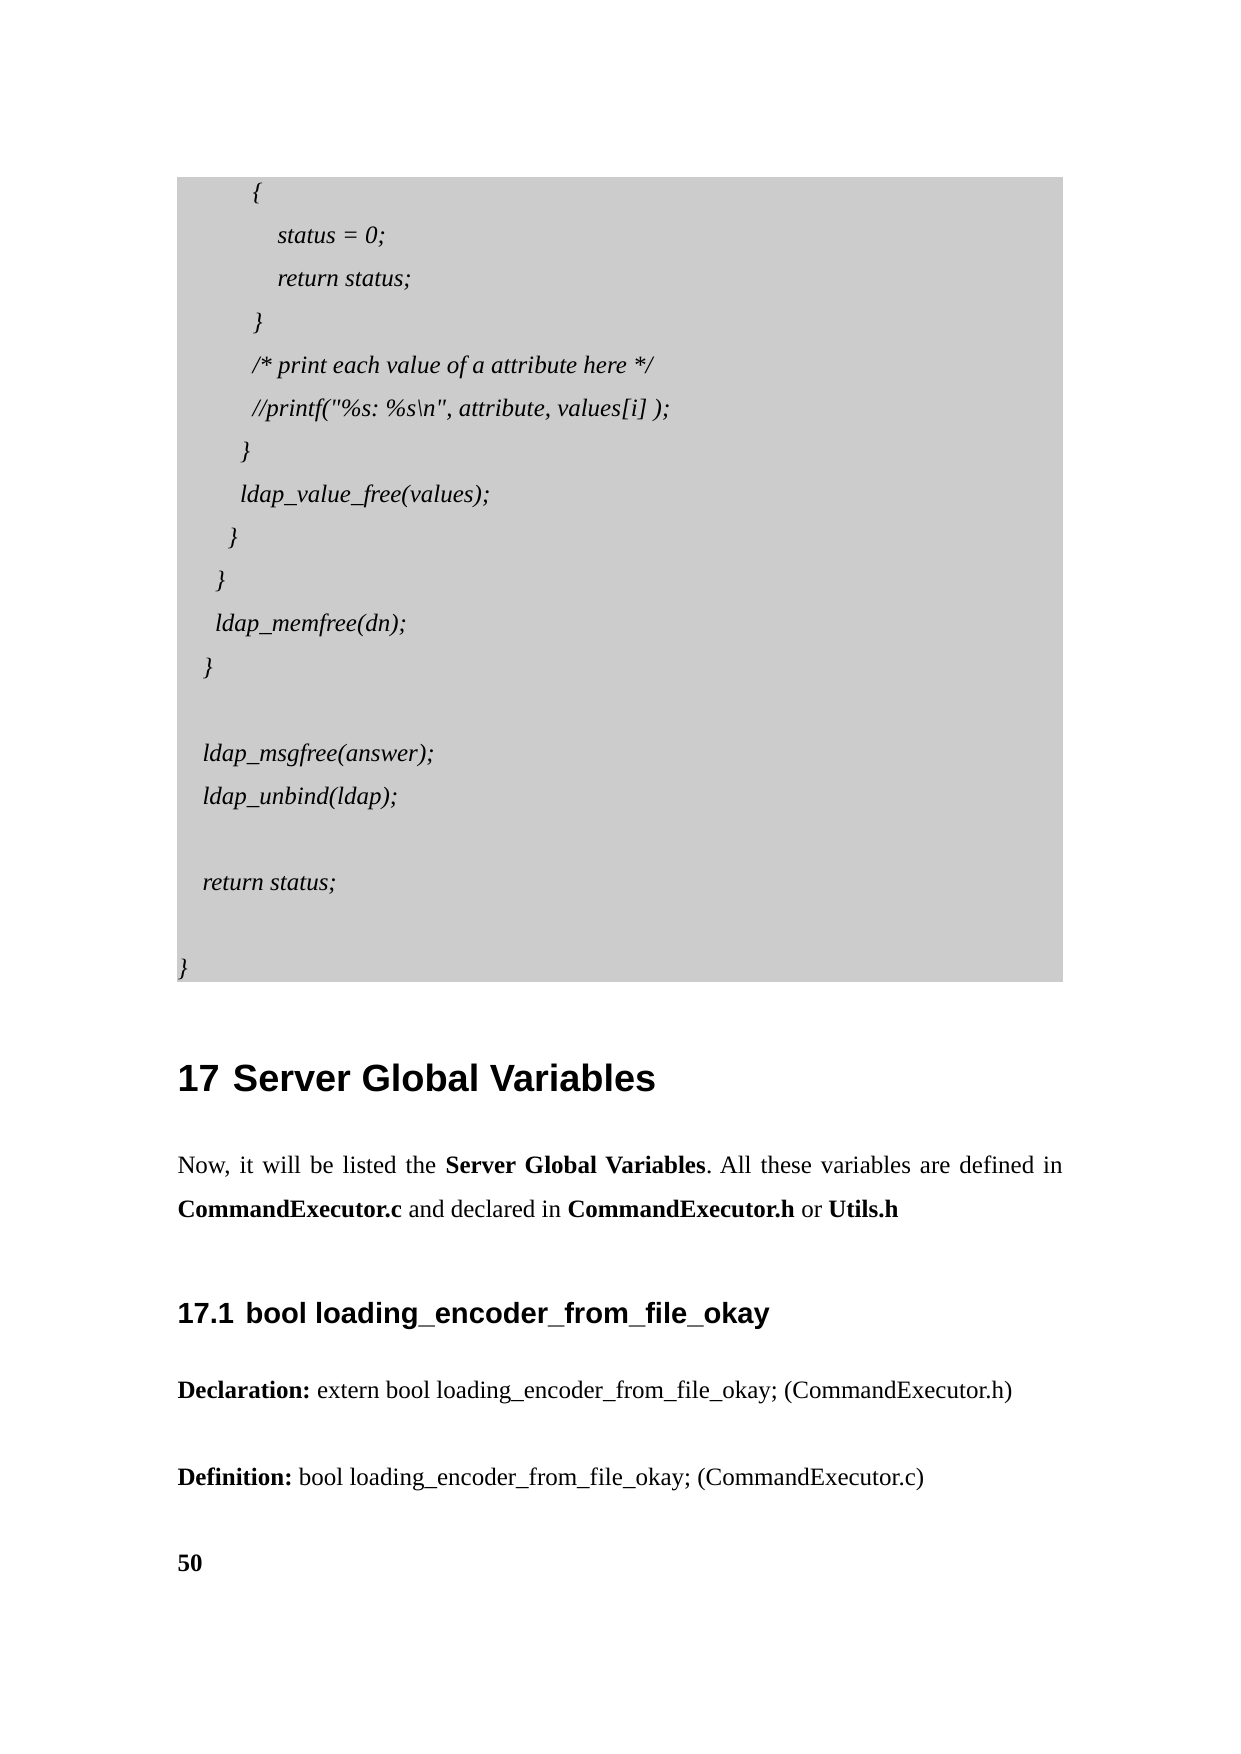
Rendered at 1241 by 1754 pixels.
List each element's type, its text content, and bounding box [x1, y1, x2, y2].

text Declaration: extern bool loading_encoder_from_file_okay; (CommandExecutor.h) [177, 1376, 1063, 1404]
text } [177, 522, 1063, 551]
subtitle bool loading_encoder_from_file_okay [177, 1296, 1063, 1329]
text } [177, 565, 1063, 594]
text return status; [177, 263, 1063, 292]
text ldap_memfree(dn); [177, 608, 1063, 637]
text } [177, 436, 1063, 465]
text status = 0; [177, 220, 1063, 249]
text Definition: bool loading_encoder_from_file_okay; (CommandExecutor.c) [177, 1462, 1063, 1491]
text ldap_value_free(values); [177, 479, 1063, 508]
text ldap_unbind(ldap); [177, 781, 1063, 810]
text Now, it will be listed the Server Global Variables. All these variables are defined in CommandExecutor.c and declared in CommandExecutor.h or Utils.h [177, 1151, 1063, 1222]
text } [177, 307, 1063, 335]
text //printf("%s: %s\n", attribute, values[i] ); [177, 393, 1063, 422]
text } [177, 953, 1063, 982]
text ldap_msgfree(answer); [177, 738, 1063, 767]
text } [177, 652, 1063, 680]
text { [177, 177, 1063, 206]
subtitle Server Global Variables [177, 1056, 1063, 1099]
text return status; [177, 867, 1063, 896]
text /* print each value of a attribute here */ [177, 350, 1063, 378]
